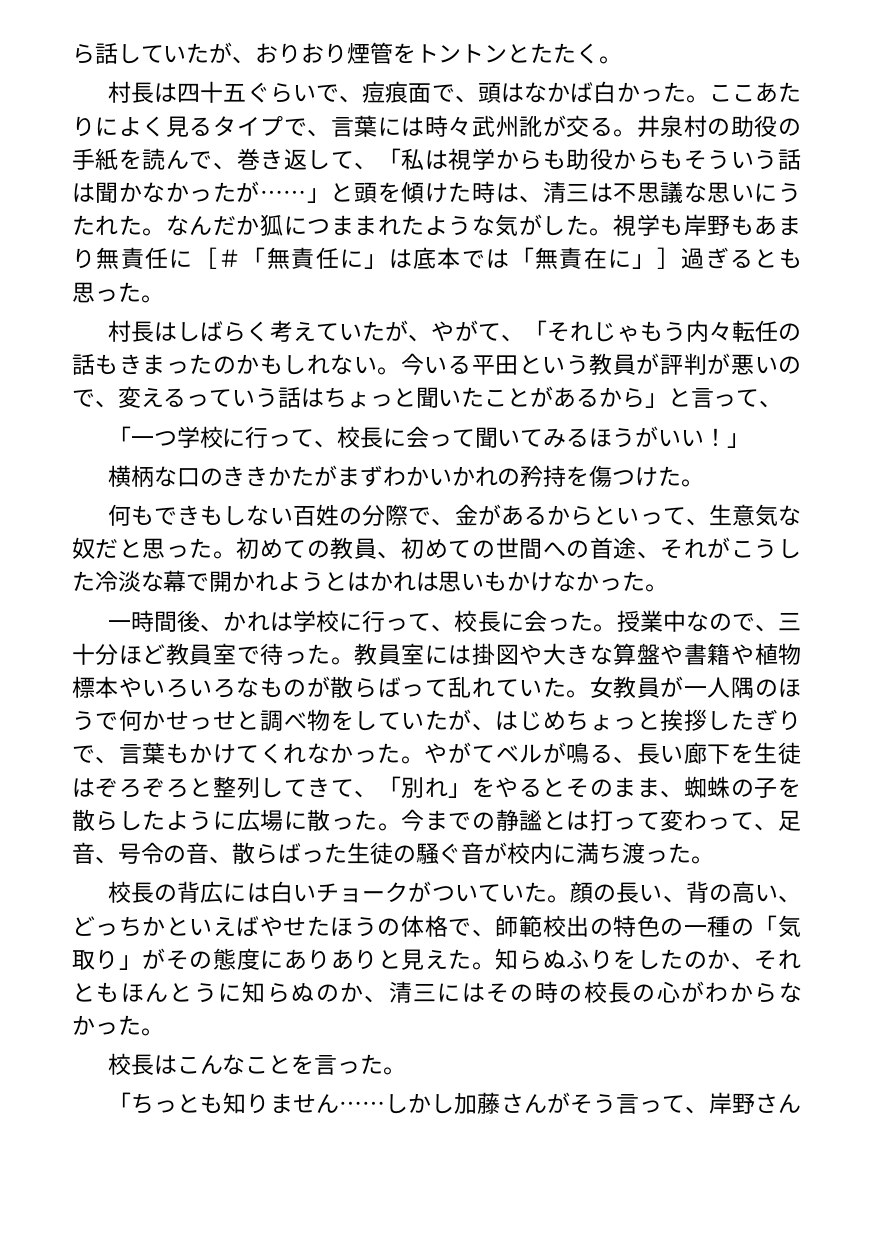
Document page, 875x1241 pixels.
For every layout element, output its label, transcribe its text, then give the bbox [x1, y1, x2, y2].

text 村長は四十五ぐらいで、痘痕面で、頭はなかば白かった。ここあたりによく見るタイプで、言葉には時々武州訛が交る。井泉村の助役の手紙を読んで、巻き返して、「私は視学からも助役からもそういう話は聞かなかったが……」と頭を傾けた時は、清三は不思議な思いにうたれた。なんだか狐につままれたような気がした。視学も岸野もあまり無責任に［＃「無責任に」は底本では「無責在に」］過ぎるとも思った。 [72, 75, 802, 308]
text 一時間後、かれは学校に行って、校長に会った。授業中なので、三十分ほど教員室で待った。教員室には掛図や大きな算盤や書籍や植物標本やいろいろなものが散らばって乱れていた。女教員が一人隅のほうで何かせっせと調べ物をしていたが、はじめちょっと挨拶したぎりで、言葉もかけてくれなかった。やがてベルが鳴る、長い廊下を生徒はぞろぞろと整列してきて、「別れ」をやるとそのまま、蜘蛛の子を散らしたように広場に散った。今までの静謐とは打って変わって、足音、号令の音、散らばった生徒の騒ぐ音が校内に満ち渡った。 [72, 603, 802, 869]
text 村長はしばらく考えていたが、やがて、「それじゃもう内々転任の話もきまったのかもしれない。今いる平田という教員が評判が悪いので、変えるっていう話はちょっと聞いたことがあるから」と言って、 [72, 314, 802, 413]
text ら話していたが、おりおり煙管をトントンとたたく。 [72, 36, 802, 69]
text 「ちっとも知りません……しかし加藤さんがそう言って、岸野さん [72, 1086, 802, 1119]
text 何もできもしない百姓の分際で、金があるからといって、生意気な奴だと思った。初めての教員、初めての世間への首途、それがこうした冷淡な幕で開かれようとはかれは思いもかけなかった。 [72, 498, 802, 597]
text 校長はこんなことを言った。 [72, 1047, 802, 1080]
text 横柄な口のききかたがまずわかいかれの矜持を傷つけた。 [72, 458, 802, 492]
text 「一つ学校に行って、校長に会って聞いてみるほうがいい！」 [72, 419, 802, 453]
text 校長の背広には白いチョークがついていた。顔の長い、背の高い、どっちかといえばやせたほうの体格で、師範校出の特色の一種の「気取り」がその態度にありありと見えた。知らぬふりをしたのか、それともほんとうに知らぬのか、清三にはその時の校長の心がわからなかった。 [72, 875, 802, 1041]
